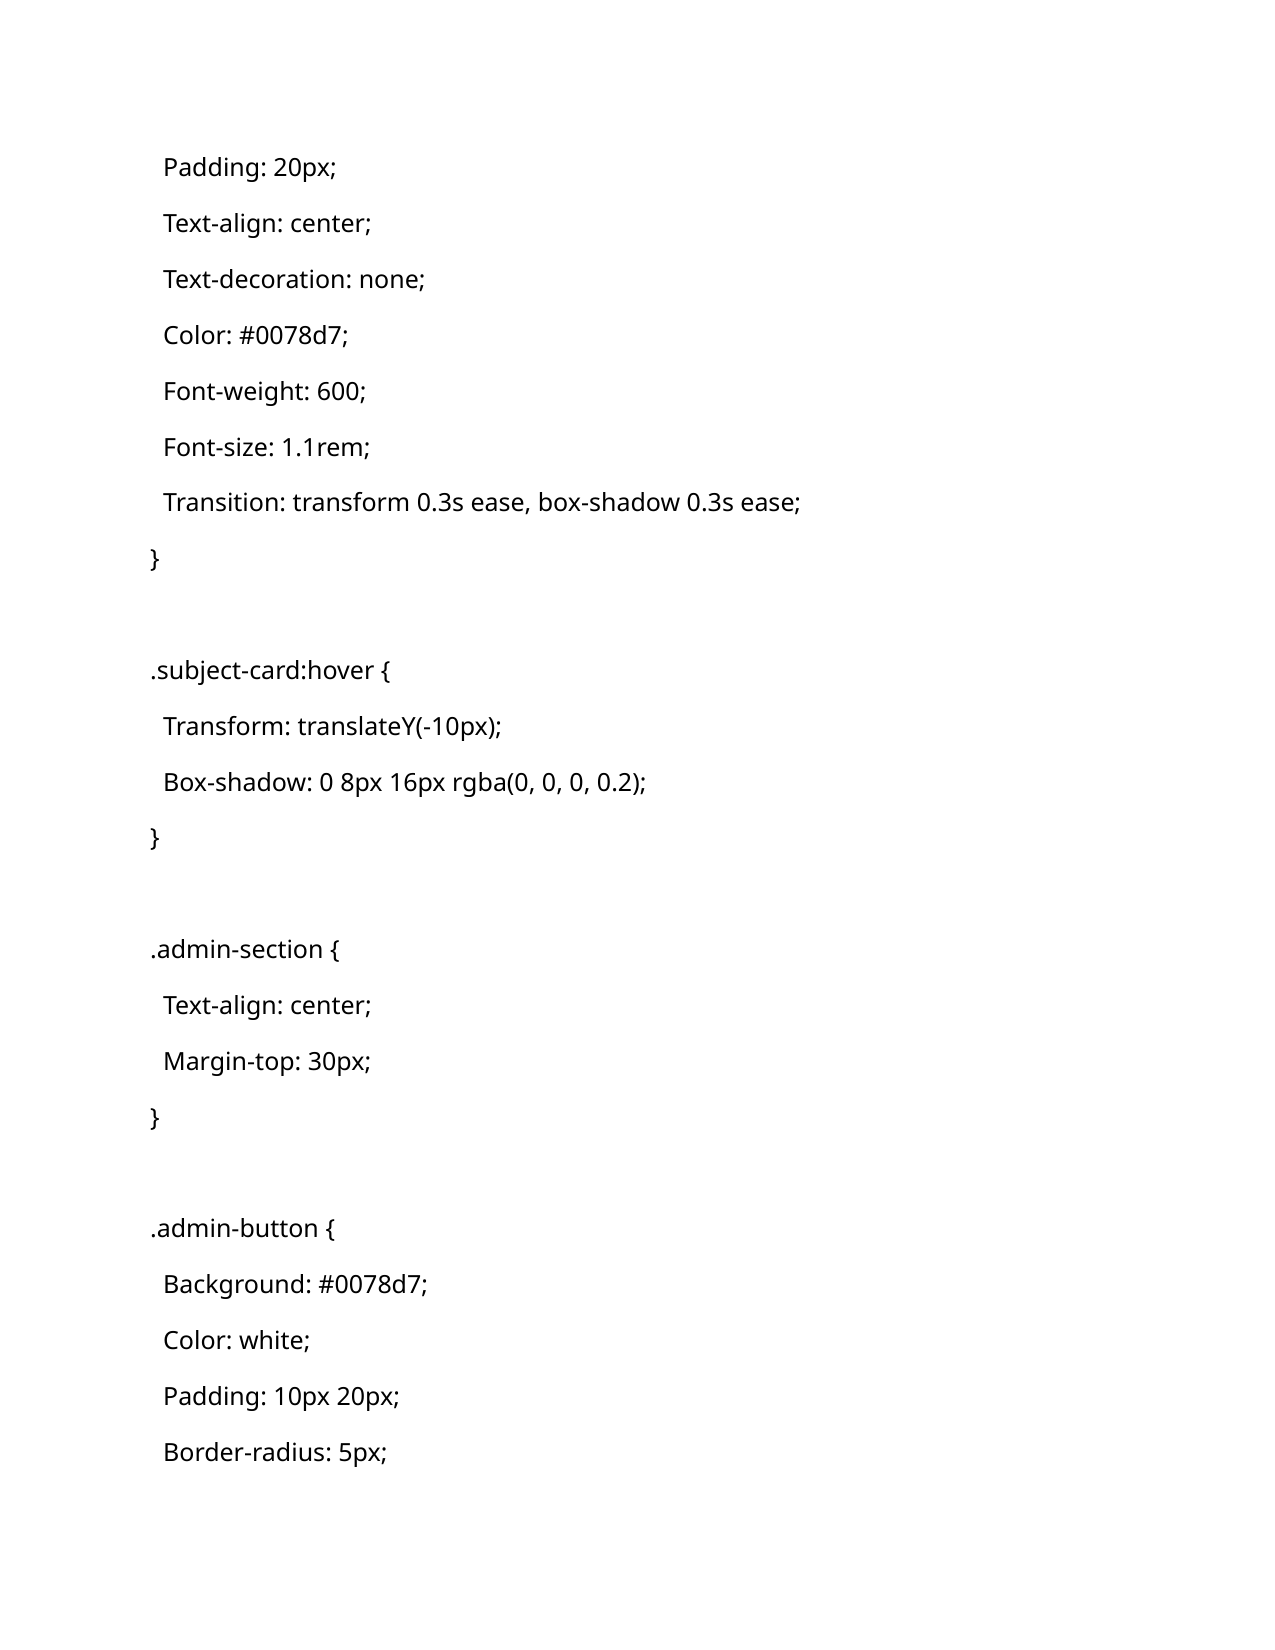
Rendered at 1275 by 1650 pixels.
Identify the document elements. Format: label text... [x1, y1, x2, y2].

text Box-shadow: 0 8px 16px rgba(0, 0, 0, 0.2); [150, 764, 1125, 798]
text Transform: translateY(-10px); [150, 708, 1125, 742]
text Font-size: 1.1rem; [150, 429, 1125, 463]
text .admin-button { [150, 1211, 1125, 1245]
text } [150, 820, 1125, 854]
text Border-radius: 5px; [150, 1434, 1125, 1468]
text Transition: transform 0.3s ease, box-shadow 0.3s ease; [150, 485, 1125, 519]
text Background: #0078d7; [150, 1267, 1125, 1301]
text .admin-section { [150, 932, 1125, 966]
text Color: white; [150, 1322, 1125, 1357]
text Text-align: center; [150, 987, 1125, 1022]
text Text-decoration: none; [150, 262, 1125, 296]
text Padding: 10px 20px; [150, 1378, 1125, 1412]
text } [150, 541, 1125, 575]
text Color: #0078d7; [150, 317, 1125, 352]
text Font-weight: 600; [150, 373, 1125, 407]
text } [150, 1099, 1125, 1133]
text Text-align: center; [150, 206, 1125, 240]
text Margin-top: 30px; [150, 1043, 1125, 1077]
text Padding: 20px; [150, 150, 1125, 184]
text .subject-card:hover { [150, 652, 1125, 687]
